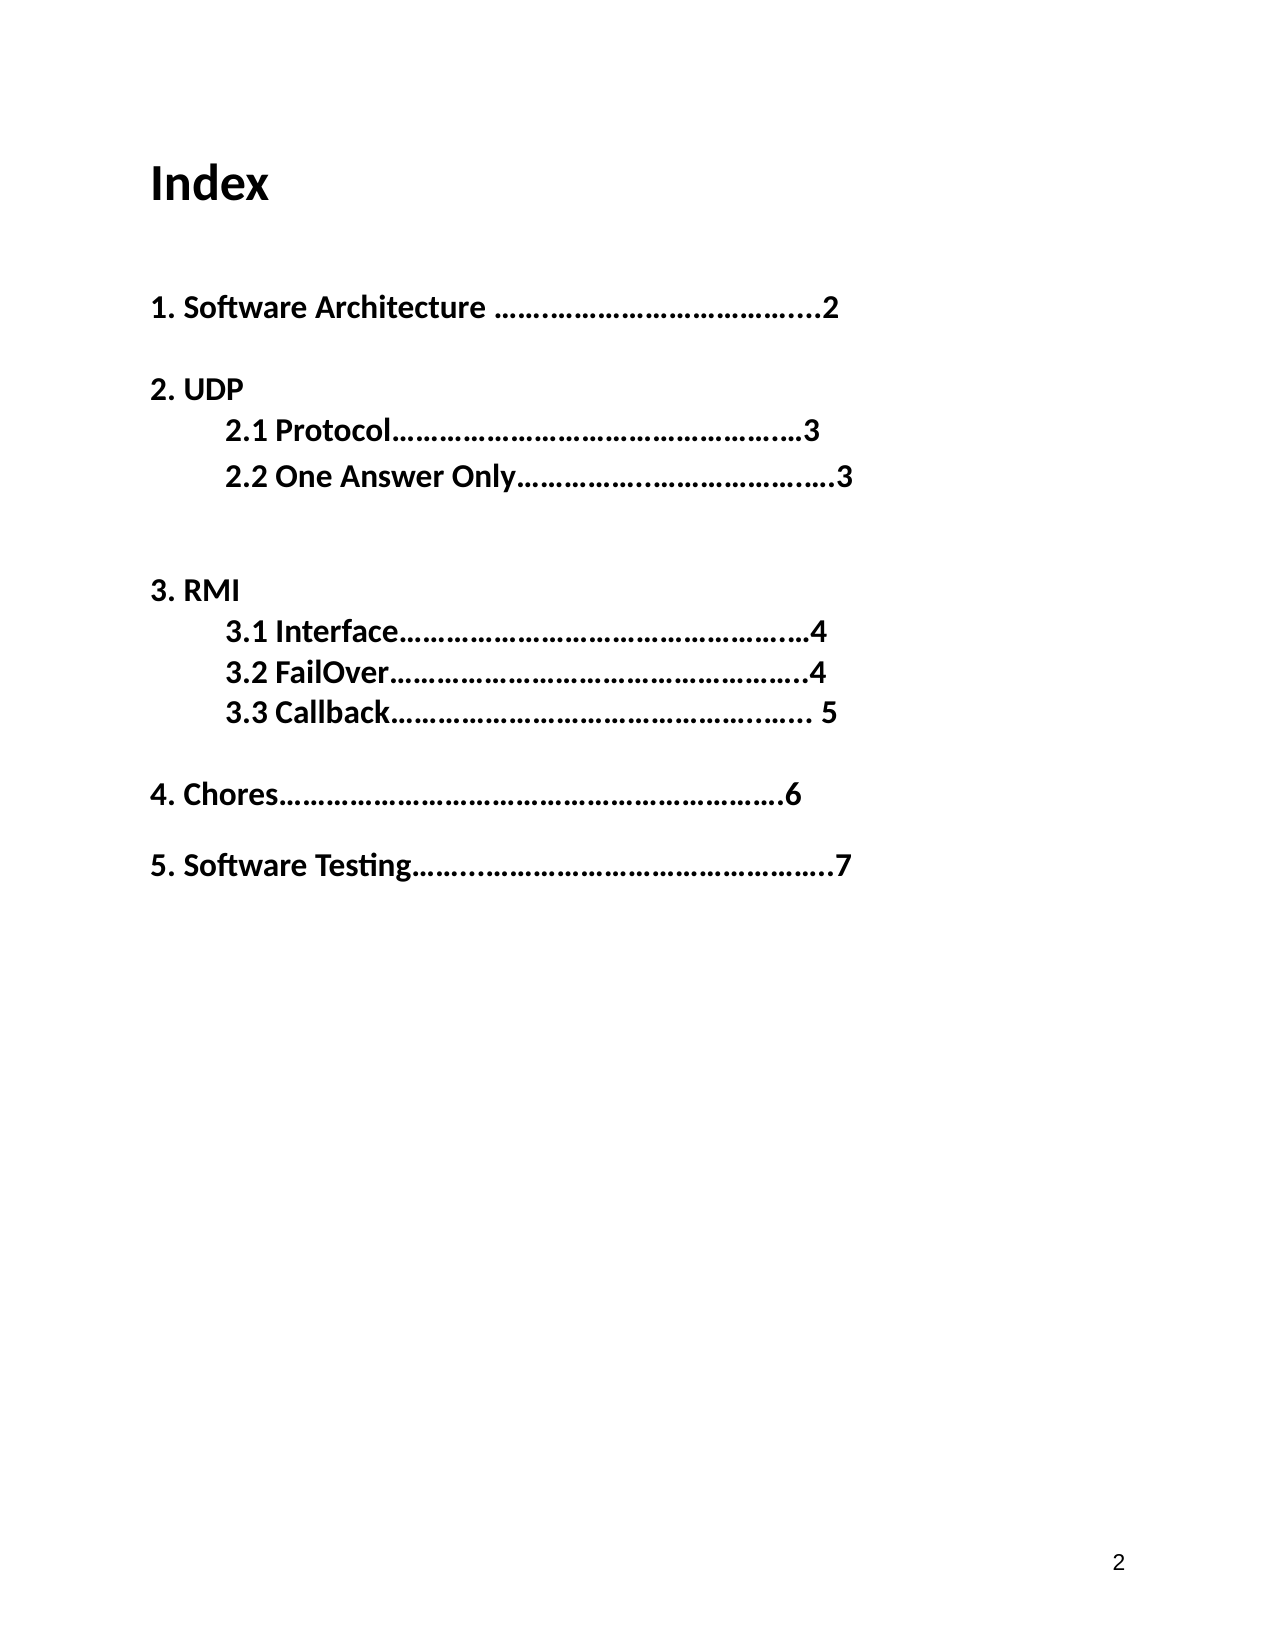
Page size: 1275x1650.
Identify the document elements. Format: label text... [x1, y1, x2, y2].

title 5. Software Testing……...……………………………………..7 [150, 844, 1125, 884]
text Index [150, 150, 1125, 213]
title 3.1 Interface………………………………………….…4 [150, 610, 1125, 651]
title 3. RMI [150, 569, 1125, 610]
title 2.2 One Answer Only……………..……………….….3 [150, 456, 1125, 496]
title 3.2 FailOver……………………………………………..4 [150, 651, 1125, 691]
title 1. Software Architecture …….…………………………....2 [150, 287, 1125, 327]
title 2. UDP [150, 368, 1125, 409]
text 2.1 Protocol………………………………………….…3 [150, 409, 1125, 449]
title 3.3 Callback………………………………………..…... 5 [150, 691, 1125, 732]
title 4. Chores……………………………………………………….6 [150, 773, 1125, 813]
